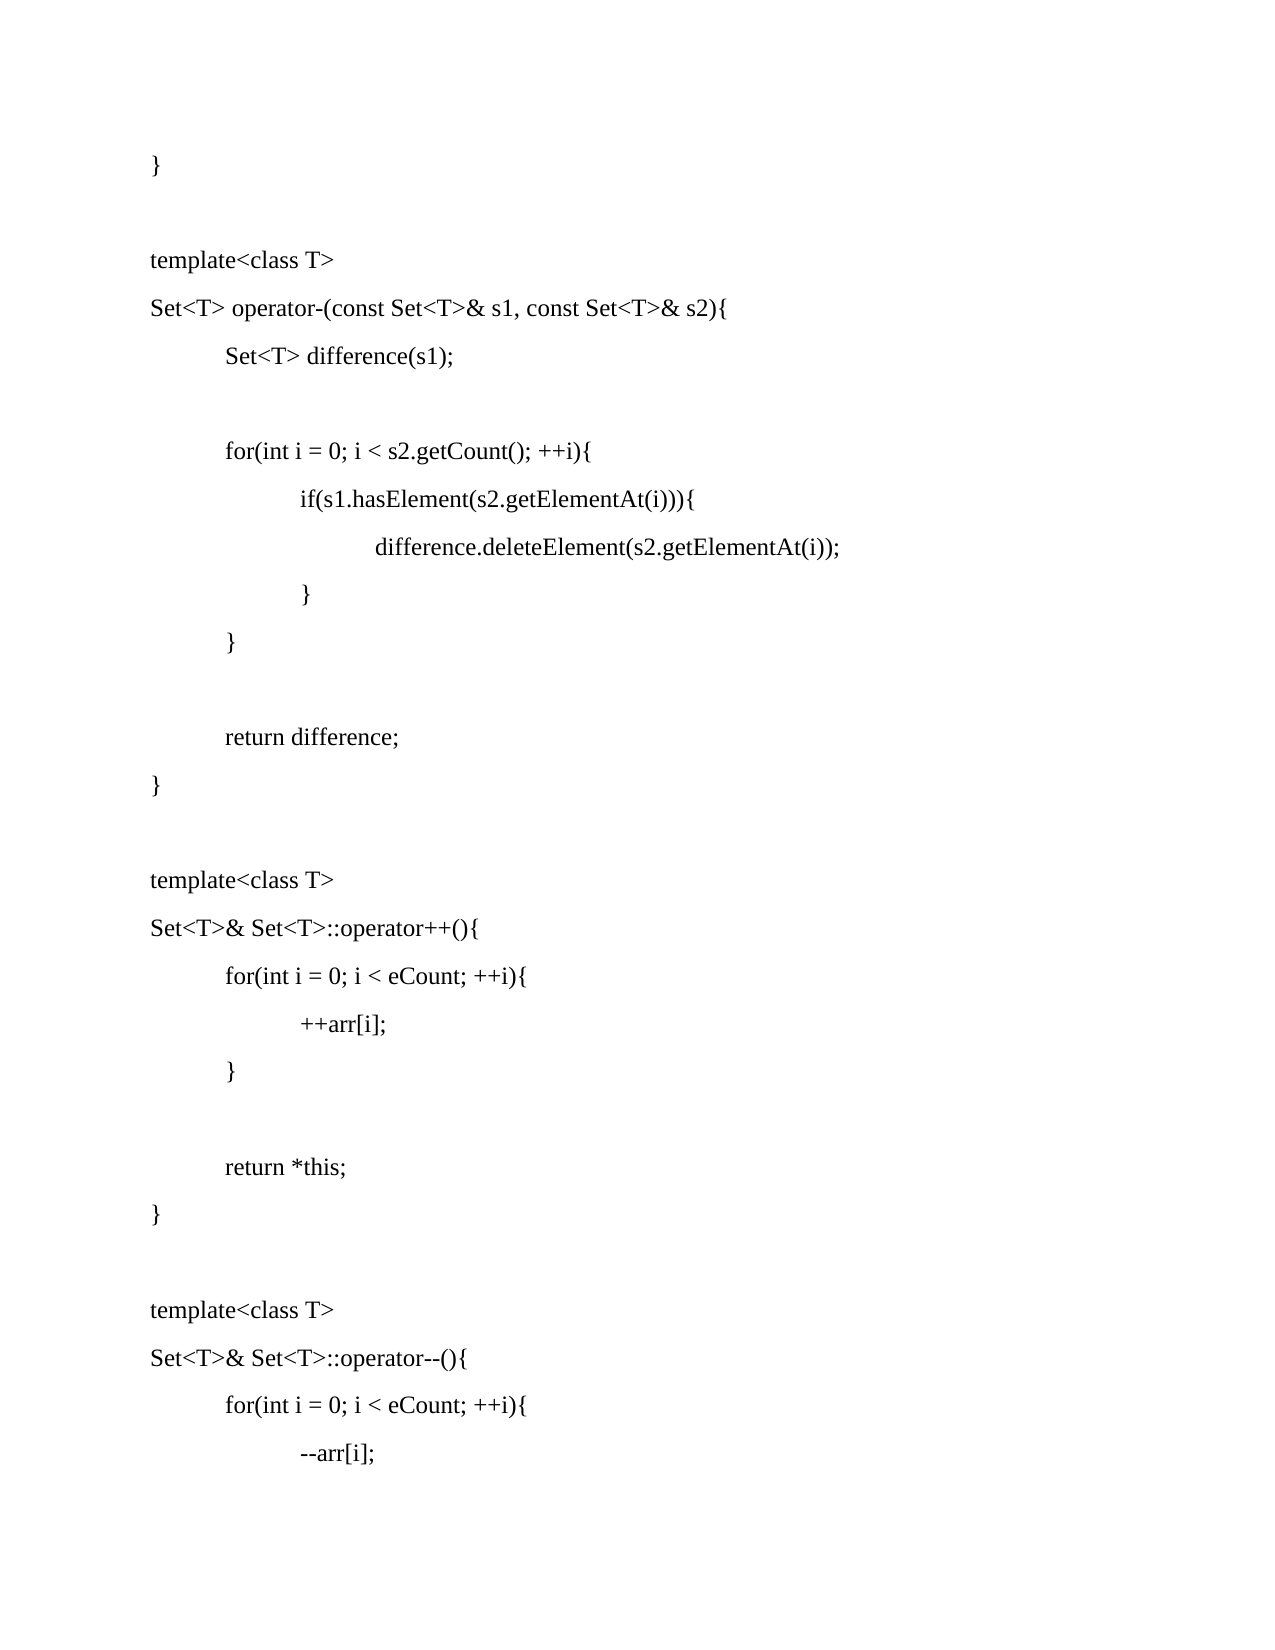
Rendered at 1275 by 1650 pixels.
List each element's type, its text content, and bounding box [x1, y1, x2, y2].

text --arr[i]; [150, 1438, 1125, 1467]
text } [150, 770, 1125, 799]
text return difference; [150, 722, 1125, 751]
text Set<T>& Set<T>::operator--(){ [150, 1343, 1125, 1371]
text Set<T>& Set<T>::operator++(){ [150, 913, 1125, 942]
text for(int i = 0; i < eCount; ++i){ [150, 1390, 1125, 1419]
text template<class T> [150, 245, 1125, 274]
text template<class T> [150, 866, 1125, 894]
text for(int i = 0; i < s2.getCount(); ++i){ [150, 436, 1125, 465]
text if(s1.hasElement(s2.getElementAt(i))){ [150, 484, 1125, 513]
text } [150, 579, 1125, 608]
text } [150, 1199, 1125, 1228]
text } [150, 627, 1125, 656]
text difference.deleteElement(s2.getElementAt(i)); [150, 532, 1125, 560]
text template<class T> [150, 1295, 1125, 1324]
text return *this; [150, 1152, 1125, 1181]
text Set<T> operator-(const Set<T>& s1, const Set<T>& s2){ [150, 293, 1125, 322]
text ++arr[i]; [150, 1009, 1125, 1037]
text } [150, 150, 1125, 179]
text } [150, 1056, 1125, 1085]
text Set<T> difference(s1); [150, 341, 1125, 369]
text for(int i = 0; i < eCount; ++i){ [150, 961, 1125, 990]
